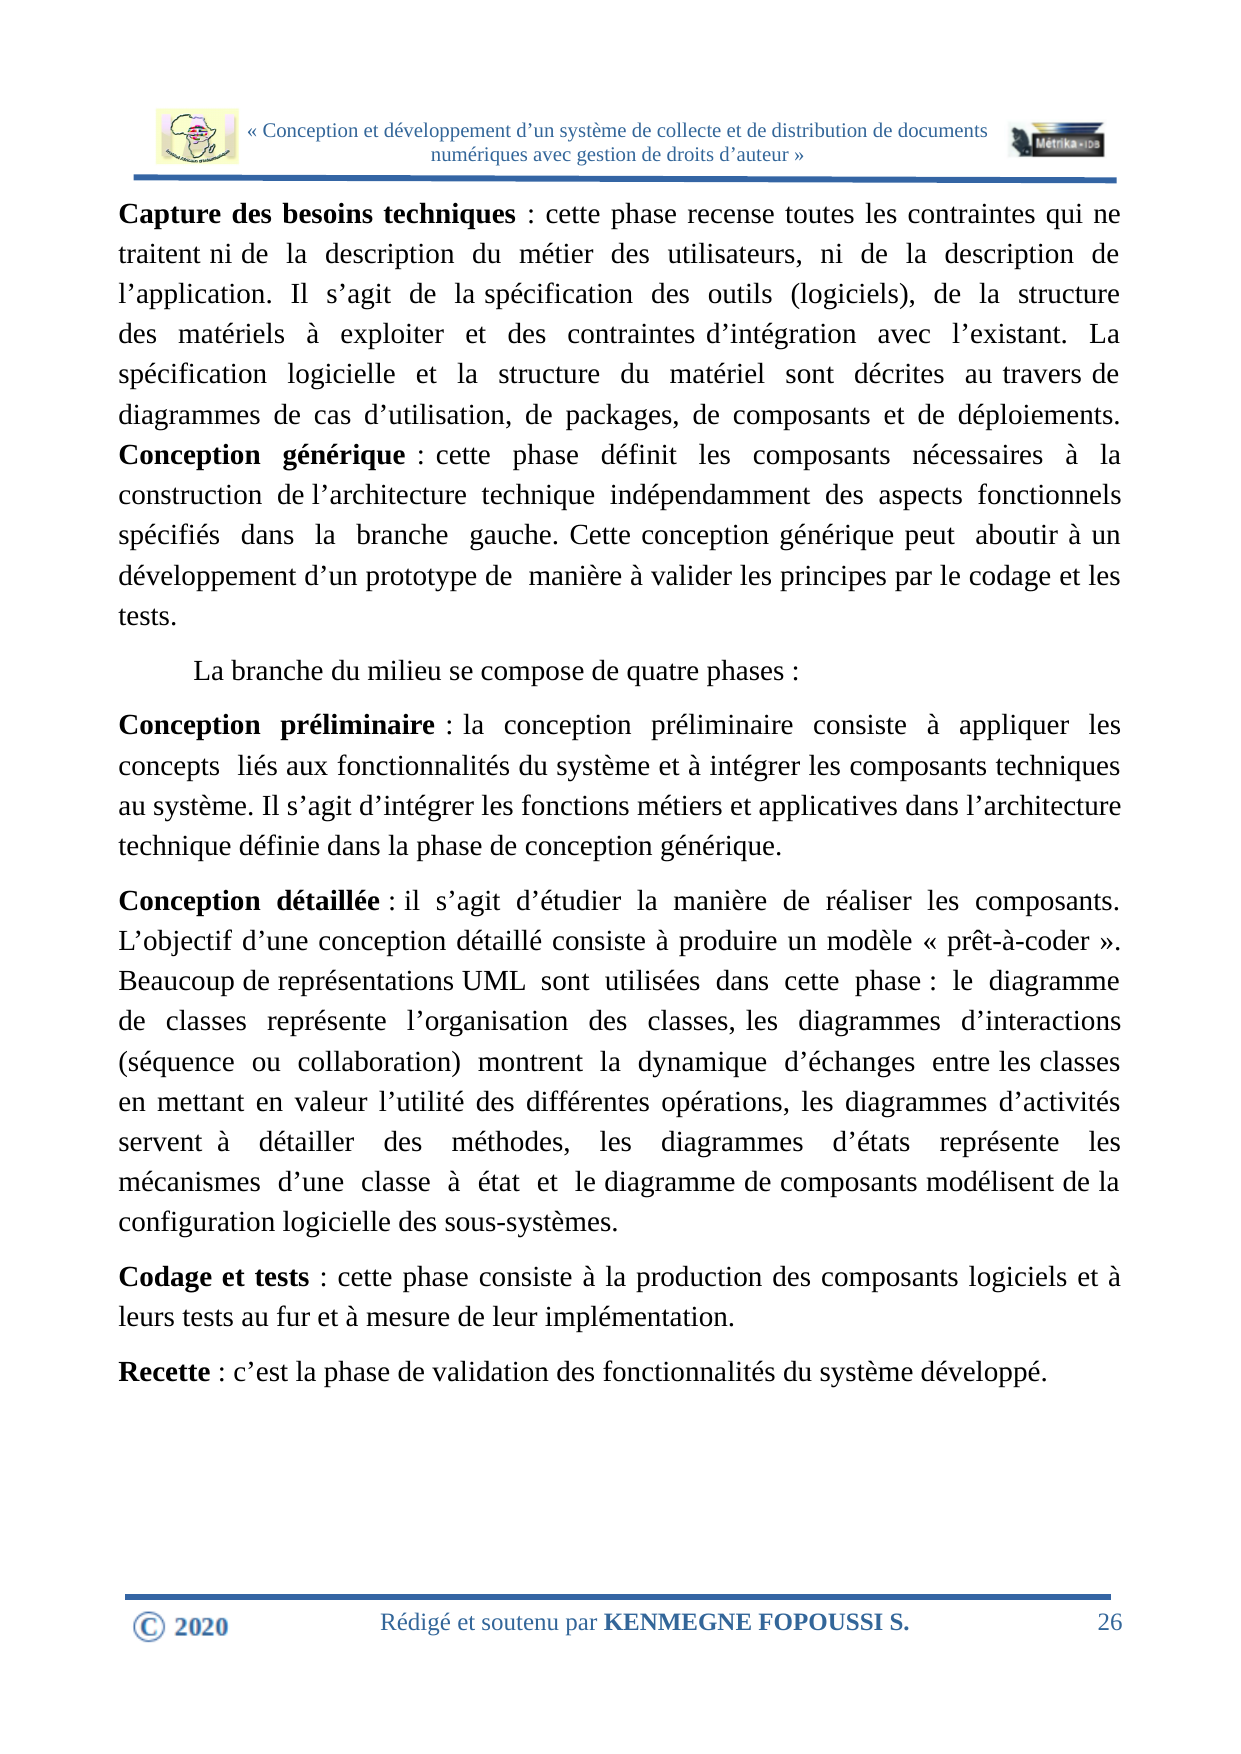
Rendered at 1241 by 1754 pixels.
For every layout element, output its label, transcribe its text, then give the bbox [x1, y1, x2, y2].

text Recette : c’est la phase de validation des fonctionnalités du système développé. [118, 1354, 1122, 1388]
text Capture des besoins techniques : cette phase recense toutes les contraintes qui ne traitent ni de la description du métier des utilisateurs, ni de la description de l’application. Il s’agit de la spécification des outils (logiciels), de la structure des matériels à exploiter et des contraintes d’intégration avec l’existant. La spécification logicielle et la structure du matériel sont décrites au travers de diagrammes de cas d’utilisation, de packages, de composants et de déploiements. Conception générique : cette phase définit les composants nécessaires à la construction de l’architecture technique indépendamment des aspects fonctionnels spécifiés dans la branche gauche. Cette conception générique peut aboutir à un développement d’un prototype de manière à valider les principes par le codage et les tests. [118, 196, 1122, 631]
picture [1003, 116, 1109, 160]
picture [126, 1604, 231, 1647]
text Codage et tests : cette phase consiste à la production des composants logiciels et à leurs tests au fur et à mesure de leur implémentation. [118, 1259, 1122, 1333]
picture [154, 107, 241, 166]
text La branche du milieu se compose de quatre phases : [118, 653, 1122, 686]
text Conception détaillée : il s’agit d’étudier la manière de réaliser les composants. L’objectif d’une conception détaillé consiste à produire un modèle « prêt-à-coder ». Beaucoup de représentations UML sont utilisées dans cette phase : le diagramme de classes représente l’organisation des classes, les diagrammes d’interactions (séquence ou collaboration) montrent la dynamique d’échanges entre les classes en mettant en valeur l’utilité des différentes opérations, les diagrammes d’activités servent à détailler des méthodes, les diagrammes d’états représente les mécanismes d’une classe à état et le diagramme de composants modélisent de la configuration logicielle des sous-systèmes. [118, 883, 1122, 1238]
text Conception préliminaire : la conception préliminaire consiste à appliquer les concepts liés aux fonctionnalités du système et à intégrer les composants techniques au système. Il s’agit d’intégrer les fonctions métiers et applicatives dans l’architecture technique définie dans la phase de conception générique. [118, 707, 1122, 862]
